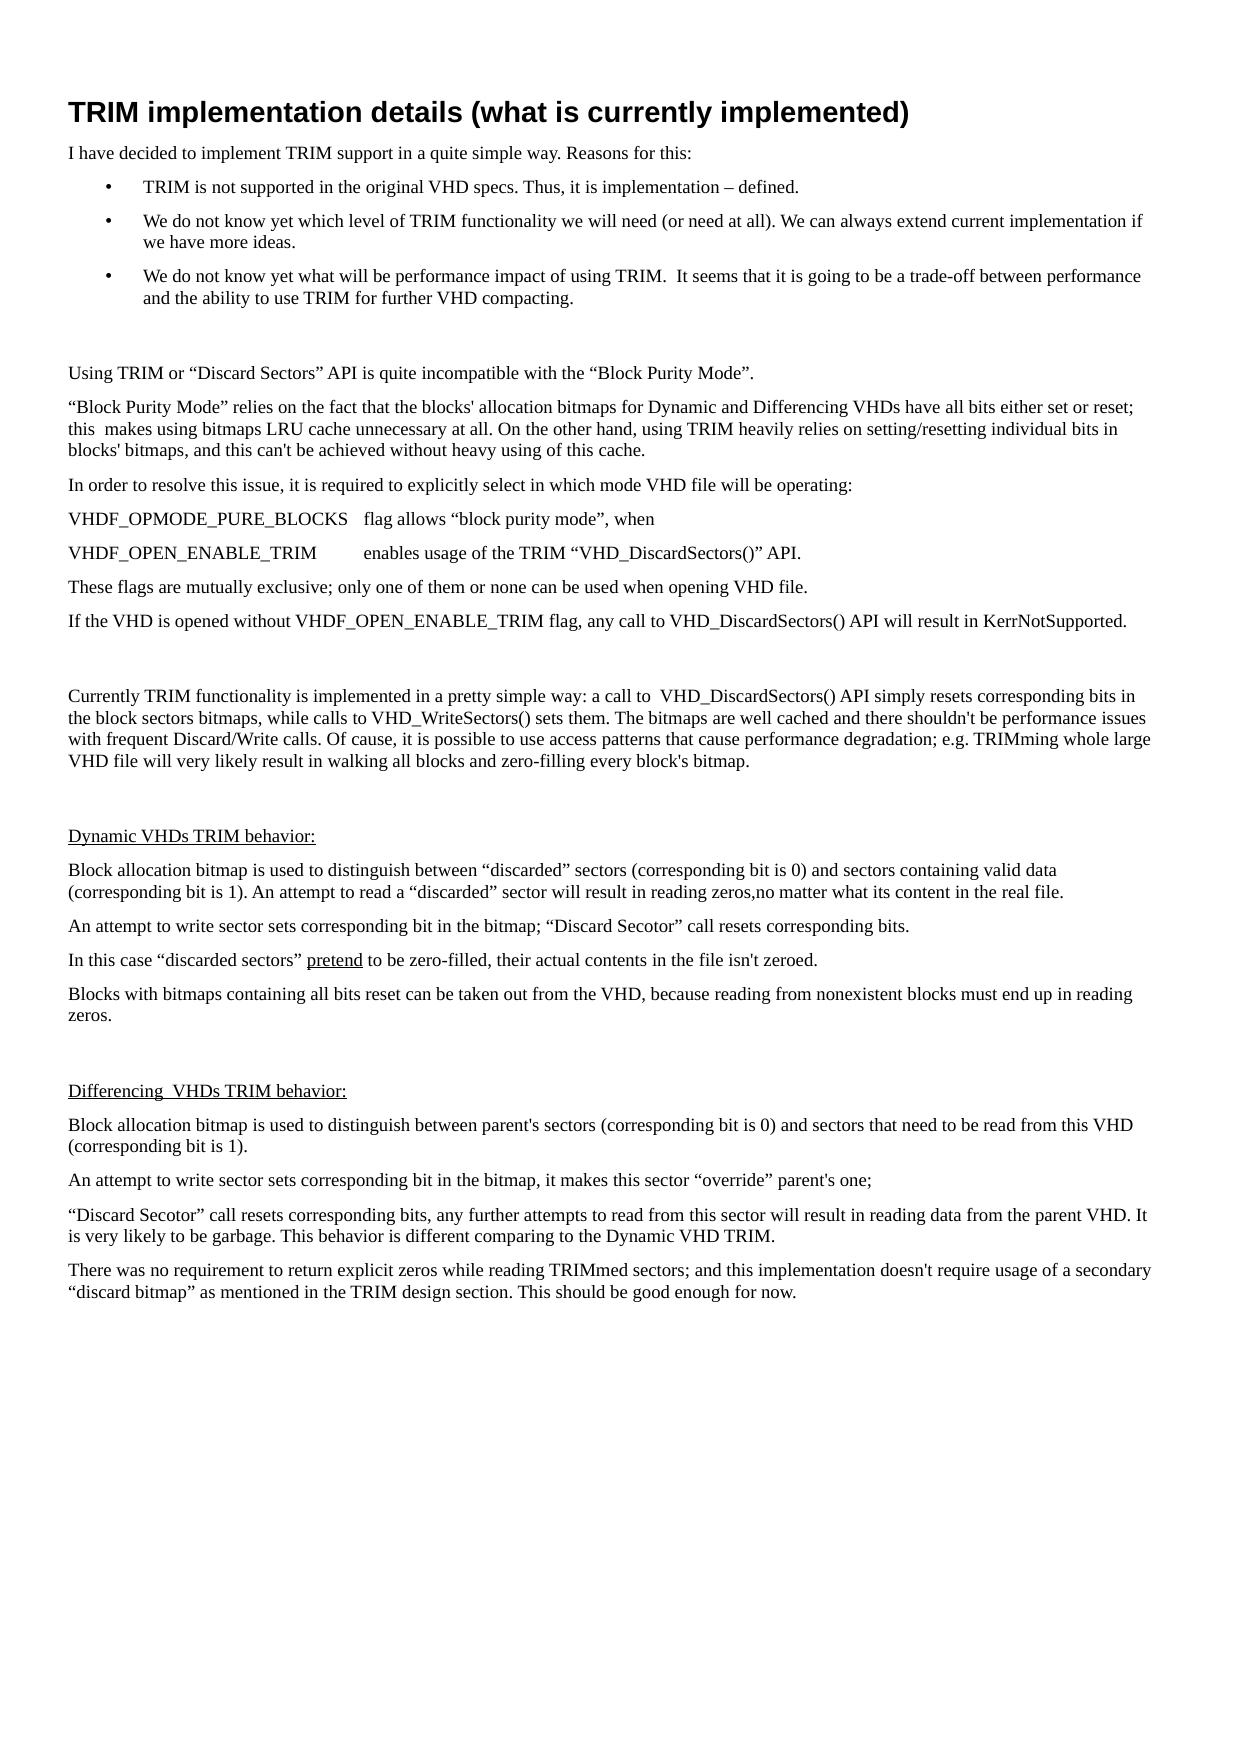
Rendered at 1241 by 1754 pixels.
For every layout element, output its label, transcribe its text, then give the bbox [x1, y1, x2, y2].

list We do not know yet what will be performance impact of using TRIM. It seems that it is going to be a trade-off between performance and the ability to use TRIM for further VHD compacting. [105, 265, 1161, 308]
subtitle TRIM implementation details (what is currently implemented) [68, 96, 1161, 129]
text In order to resolve this issue, it is required to explicitly select in which mode VHD file will be operating: [68, 473, 1161, 495]
text If the VHD is opened without VHDF_OPEN_ENABLE_TRIM flag, any call to VHD_DiscardSectors() API will result in KerrNotSupported. [68, 610, 1161, 631]
text Using TRIM or “Discard Sectors” API is quite incompatible with the “Block Purity Mode”. [68, 362, 1161, 384]
text Block allocation bitmap is used to distinguish between parent's sectors (corresponding bit is 0) and sectors that need to be read from this VHD (corresponding bit is 1). [68, 1114, 1161, 1157]
text In this case “discarded sectors” pretend to be zero-filled, their actual contents in the file isn't zeroed. [68, 949, 1161, 970]
list TRIM is not supported in the original VHD specs. Thus, it is implementation – defined. [105, 176, 1161, 197]
text Dynamic VHDs TRIM behavior: [68, 825, 1161, 847]
text I have decided to implement TRIM support in a quite simple way. Reasons for this: [68, 142, 1161, 163]
text These flags are mutually exclusive; only one of them or none can be used when opening VHD file. [68, 576, 1161, 597]
text An attempt to write sector sets corresponding bit in the bitmap, it makes this sector “override” parent's one; [68, 1169, 1161, 1191]
text Block allocation bitmap is used to distinguish between “discarded” sectors (corresponding bit is 0) and sectors containing valid data (corresponding bit is 1). An attempt to read a “discarded” sector will result in reading zeros,no matter what its content in the real file. [68, 859, 1161, 902]
text There was no requirement to return explicit zeros while reading TRIMmed sectors; and this implementation doesn't require usage of a secondary “discard bitmap” as mentioned in the TRIM design section. This should be good enough for now. [68, 1259, 1161, 1302]
text Currently TRIM functionality is implemented in a pretty simple way: a call to VHD_DiscardSectors() API simply resets corresponding bits in the block sectors bitmaps, while calls to VHD_WriteSectors() sets them. The bitmaps are well cached and there shouldn't be performance issues with frequent Discard/Write calls. Of cause, it is possible to use access patterns that cause performance degradation; e.g. TRIMming whole large VHD file will very likely result in walking all blocks and zero-filling every block's bitmap. [68, 685, 1161, 771]
text “Discard Secotor” call resets corresponding bits, any further attempts to read from this sector will result in reading data from the parent VHD. It is very likely to be garbage. This behavior is different comparing to the Dynamic VHD TRIM. [68, 1203, 1161, 1247]
list We do not know yet which level of TRIM functionality we will need (or need at all). We can always extend current implementation if we have more ideas. [105, 210, 1161, 253]
text VHDF_OPMODE_PURE_BLOCKS flag allows “block purity mode”, when [68, 507, 1161, 529]
text VHDF_OPEN_ENABLE_TRIM enables usage of the TRIM “VHD_DiscardSectors()” API. [68, 542, 1161, 563]
text Differencing VHDs TRIM behavior: [68, 1080, 1161, 1101]
text “Block Purity Mode” relies on the fact that the blocks' allocation bitmaps for Dynamic and Differencing VHDs have all bits either set or reset; this makes using bitmaps LRU cache unnecessary at all. On the other hand, using TRIM heavily relies on setting/resetting individual bits in blocks' bitmaps, and this can't be achieved without heavy using of this cache. [68, 396, 1161, 461]
text Blocks with bitmaps containing all bits reset can be taken out from the VHD, because reading from nonexistent blocks must end up in reading zeros. [68, 983, 1161, 1026]
text An attempt to write sector sets corresponding bit in the bitmap; “Discard Secotor” call resets corresponding bits. [68, 915, 1161, 936]
